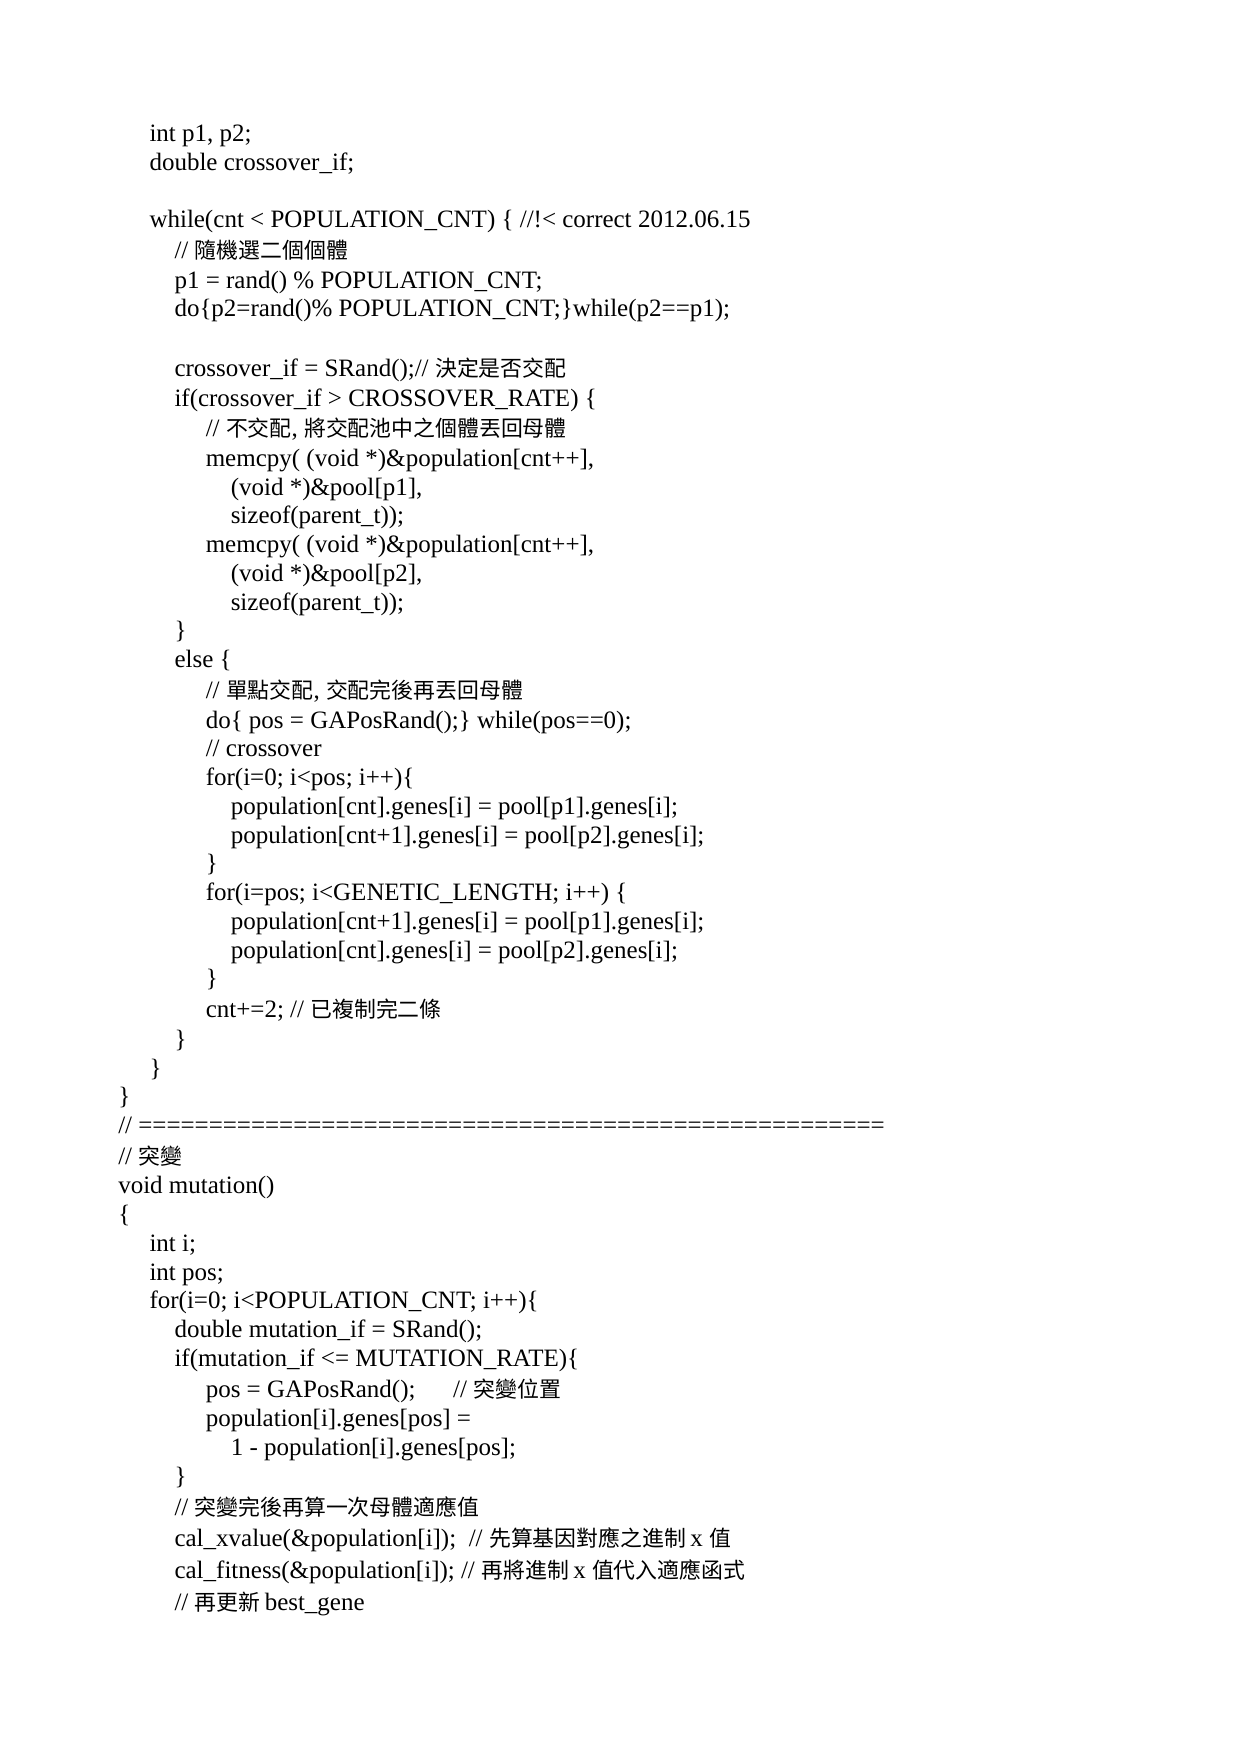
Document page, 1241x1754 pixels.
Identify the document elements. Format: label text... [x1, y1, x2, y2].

text population[cnt+1].genes[i] = pool[p1].genes[i]; [118, 906, 1122, 935]
text // ===================================================== [118, 1110, 1122, 1139]
text } [118, 616, 1122, 644]
text population[cnt].genes[i] = pool[p2].genes[i]; [118, 935, 1122, 963]
text // crossover [118, 733, 1122, 762]
text p1 = rand() % POPULATION_CNT; [118, 265, 1122, 293]
text 1 - population[i].genes[pos]; [118, 1432, 1122, 1461]
text void mutation() [118, 1171, 1122, 1199]
text } [118, 848, 1122, 877]
text double mutation_if = SRand(); [118, 1314, 1122, 1343]
text if(mutation_if <= MUTATION_RATE){ [118, 1343, 1122, 1372]
text for(i=0; i<pos; i++){ [118, 762, 1122, 791]
text // 不交配, 將交配池中之個體丟回母體 [118, 411, 1122, 443]
text memcpy( (void *)&population[cnt++], [118, 529, 1122, 558]
text cnt+=2; // 已複制完二條 [118, 992, 1122, 1024]
text for(i=pos; i<GENETIC_LENGTH; i++) { [118, 877, 1122, 906]
text // 突變 [118, 1139, 1122, 1171]
text crossover_if = SRand();// 決定是否交配 [118, 351, 1122, 383]
text for(i=0; i<POPULATION_CNT; i++){ [118, 1286, 1122, 1314]
text sizeof(parent_t)); [118, 501, 1122, 529]
text cal_fitness(&population[i]); // 再將進制x 值代入適應函式 [118, 1553, 1122, 1585]
text } [118, 1024, 1122, 1053]
text else { [118, 644, 1122, 673]
text // 隨機選二個個體 [118, 233, 1122, 265]
text int p1, p2; [118, 118, 1122, 147]
text sizeof(parent_t)); [118, 587, 1122, 616]
text memcpy( (void *)&population[cnt++], [118, 443, 1122, 472]
text (void *)&pool[p1], [118, 472, 1122, 501]
text } [118, 1461, 1122, 1490]
text } [118, 1053, 1122, 1081]
text // 突變完後再算一次母體適應值 [118, 1490, 1122, 1521]
text int pos; [118, 1257, 1122, 1286]
text double crossover_if; [118, 147, 1122, 176]
text if(crossover_if > CROSSOVER_RATE) { [118, 383, 1122, 411]
text // 單點交配, 交配完後再丟回母體 [118, 673, 1122, 705]
text population[cnt].genes[i] = pool[p1].genes[i]; [118, 791, 1122, 820]
text do{p2=rand()% POPULATION_CNT;}while(p2==p1); [118, 293, 1122, 322]
text int i; [118, 1228, 1122, 1257]
text population[cnt+1].genes[i] = pool[p2].genes[i]; [118, 820, 1122, 848]
text while(cnt < POPULATION_CNT) { //!< correct 2012.06.15 [118, 204, 1122, 233]
text cal_xvalue(&population[i]); // 先算基因對應之進制x 值 [118, 1521, 1122, 1553]
text population[i].genes[pos] = [118, 1403, 1122, 1432]
text pos = GAPosRand(); // 突變位置 [118, 1372, 1122, 1403]
text { [118, 1199, 1122, 1228]
text } [118, 1081, 1122, 1110]
text do{ pos = GAPosRand();} while(pos==0); [118, 705, 1122, 733]
text // 再更新best_gene [118, 1585, 1122, 1616]
text } [118, 963, 1122, 992]
text (void *)&pool[p2], [118, 558, 1122, 587]
